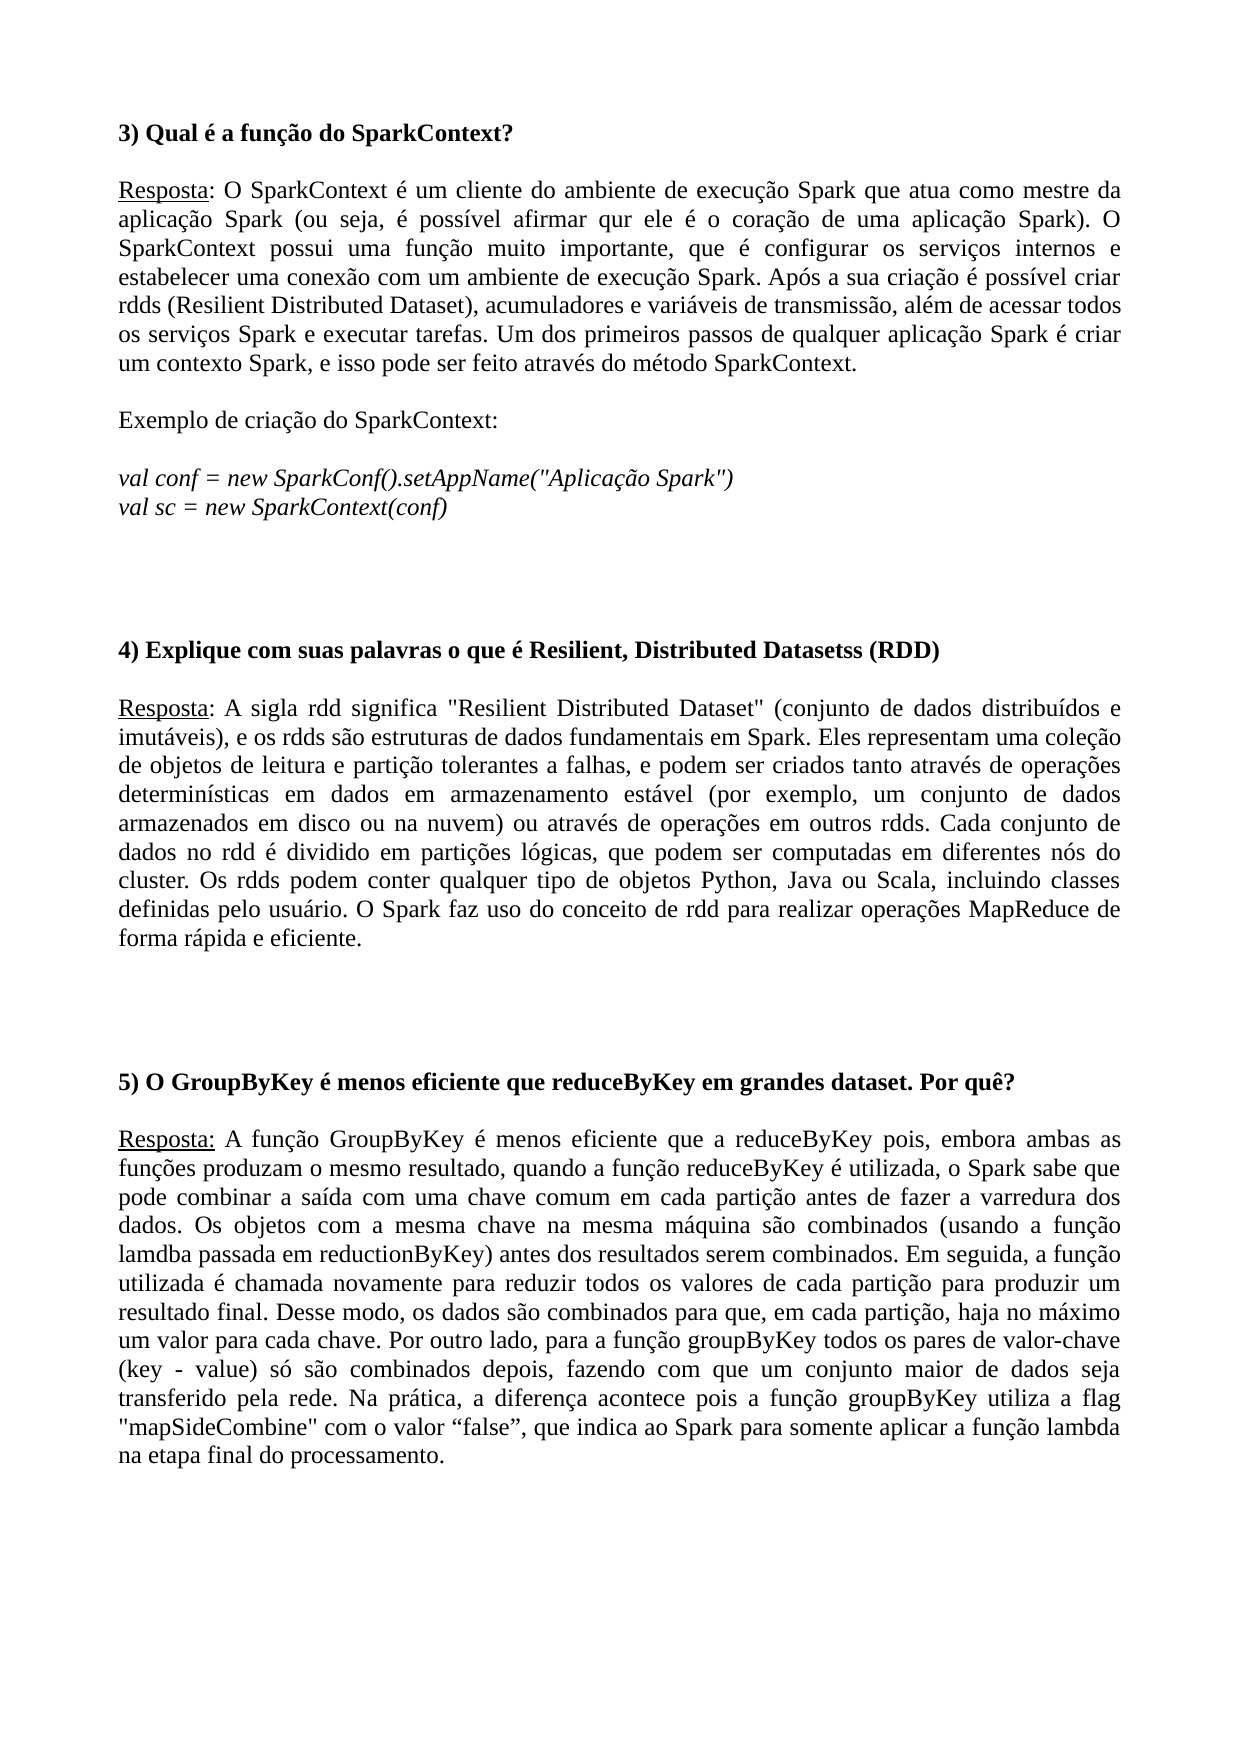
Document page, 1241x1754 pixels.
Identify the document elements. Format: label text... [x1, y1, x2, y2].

text Resposta: A função GroupByKey é menos eficiente que a reduceByKey pois, embora ambas as funções produzam o mesmo resultado, quando a função reduceByKey é utilizada, o Spark sabe que pode combinar a saída com uma chave comum em cada partição antes de fazer a varredura dos dados. Os objetos com a mesma chave na mesma máquina são combinados (usando a função lamdba passada em reductionByKey) antes dos resultados serem combinados. Em seguida, a função utilizada é chamada novamente para reduzir todos os valores de cada partição para produzir um resultado final. Desse modo, os dados são combinados para que, em cada partição, haja no máximo um valor para cada chave. Por outro lado, para a função groupByKey todos os pares de valor-chave (key - value) só são combinados depois, fazendo com que um conjunto maior de dados seja transferido pela rede. Na prática, a diferença acontece pois a função groupByKey utiliza a flag "mapSideCombine" com o valor “false”, que indica ao Spark para somente aplicar a função lambda na etapa final do processamento. [118, 1124, 1122, 1469]
text Resposta: A sigla rdd significa "Resilient Distributed Dataset" (conjunto de dados distribuídos e imutáveis), e os rdds são estruturas de dados fundamentais em Spark. Eles representam uma coleção de objetos de leitura e partição tolerantes a falhas, e podem ser criados tanto através de operações determinísticas em dados em armazenamento estável (por exemplo, um conjunto de dados armazenados em disco ou na nuvem) ou através de operações em outros rdds. Cada conjunto de dados no rdd é dividido em partições lógicas, que podem ser computadas em diferentes nós do cluster. Os rdds podem conter qualquer tipo de objetos Python, Java ou Scala, incluindo classes definidas pelo usuário. O Spark faz uso do conceito de rdd para realizar operações MapReduce de forma rápida e eficiente. [118, 693, 1122, 952]
text 4) Explique com suas palavras o que é Resilient, Distributed Datasetss (RDD) [118, 636, 1122, 664]
text val conf = new SparkConf().setAppName("Aplicação Spark") [118, 463, 1122, 492]
text 5) O GroupByKey é menos eficiente que reduceByKey em grandes dataset. Por quê? [118, 1067, 1122, 1096]
text Exemplo de criação do SparkContext: [118, 406, 1122, 434]
text 3) Qual é a função do SparkContext? [118, 118, 1122, 147]
text val sc = new SparkContext(conf) [118, 492, 1122, 521]
text Resposta: O SparkContext é um cliente do ambiente de execução Spark que atua como mestre da aplicação Spark (ou seja, é possível afirmar qur ele é o coração de uma aplicação Spark). O SparkContext possui uma função muito importante, que é configurar os serviços internos e estabelecer uma conexão com um ambiente de execução Spark. Após a sua criação é possível criar rdds (Resilient Distributed Dataset), acumuladores e variáveis de transmissão, além de acessar todos os serviços Spark e executar tarefas. Um dos primeiros passos de qualquer aplicação Spark é criar um contexto Spark, e isso pode ser feito através do método SparkContext. [118, 176, 1122, 377]
